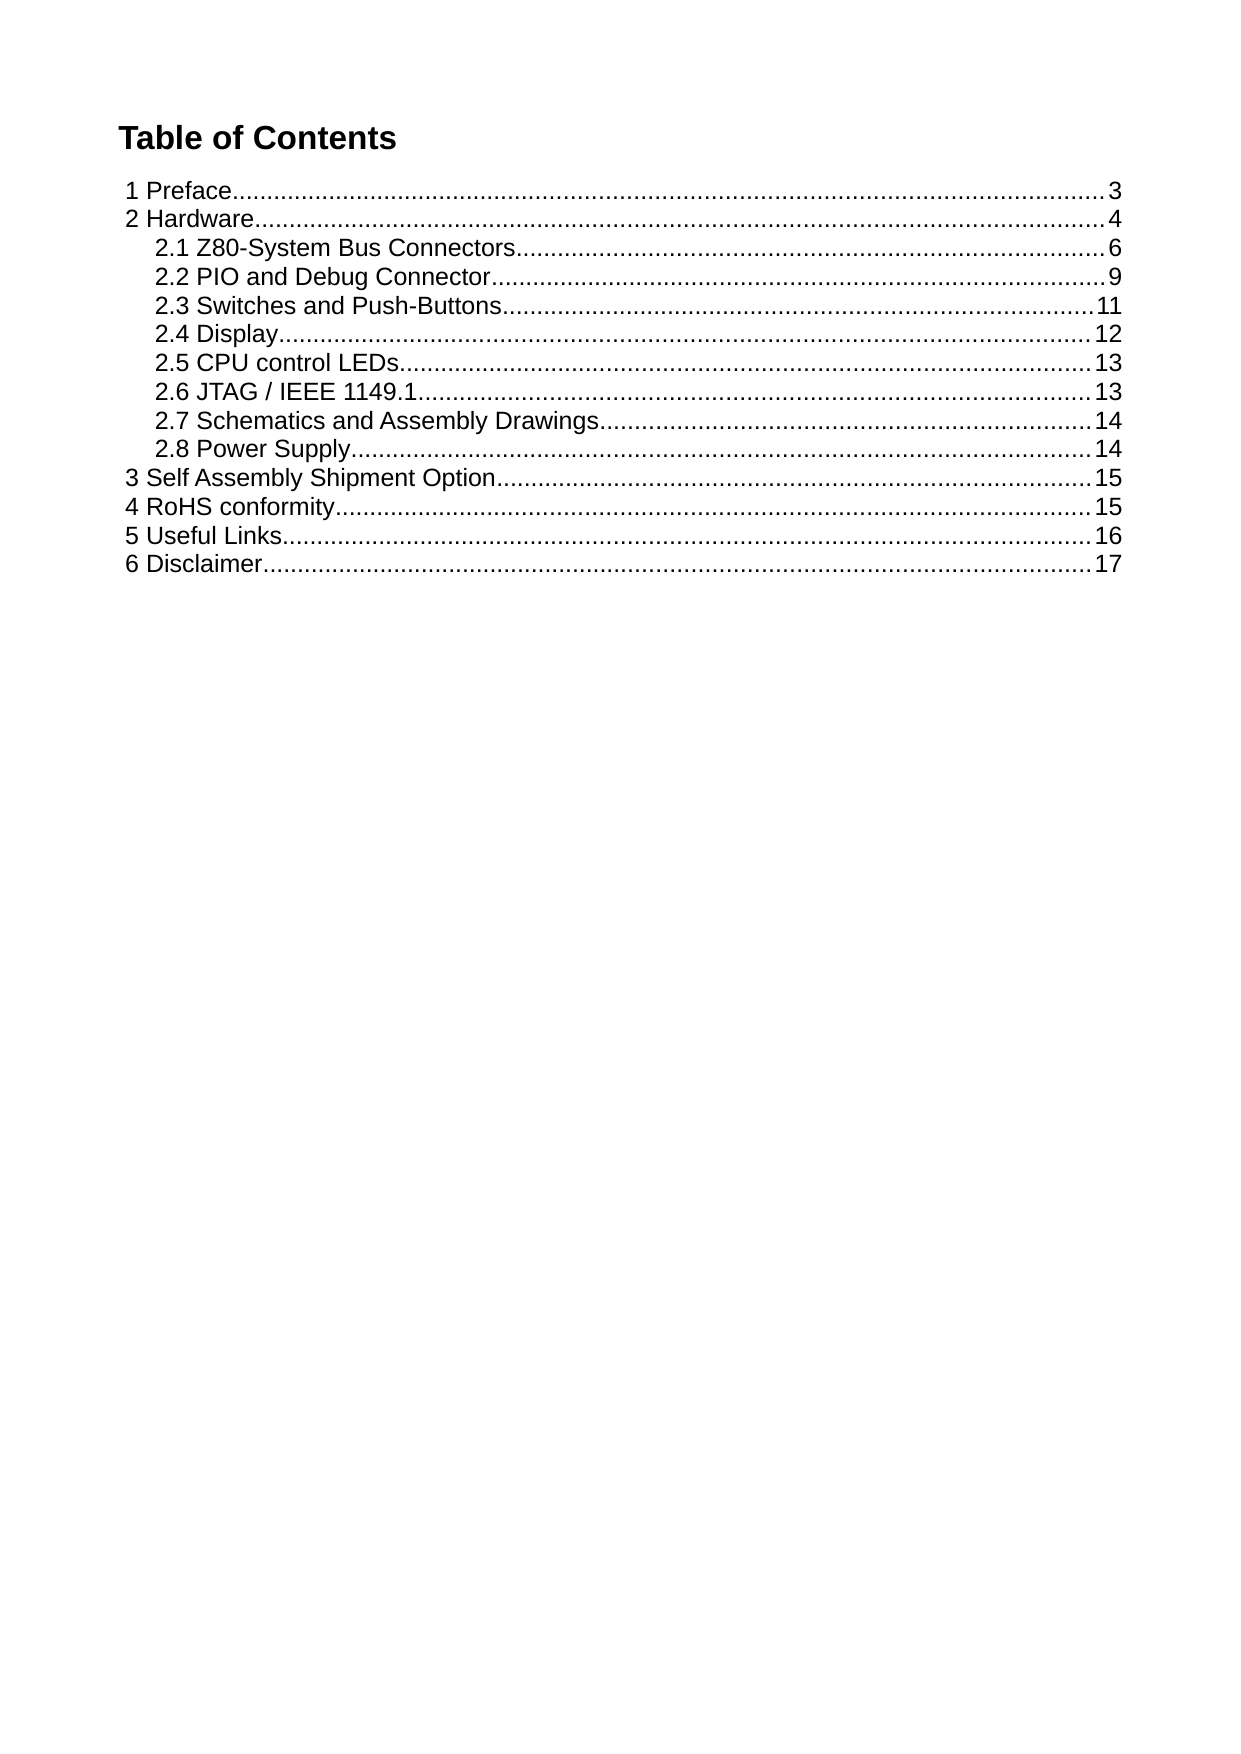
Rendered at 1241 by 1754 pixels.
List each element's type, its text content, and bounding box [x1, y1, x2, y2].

subtitle Table of Contents [118, 118, 1122, 157]
text 2.2 PIO and Debug Connector 9 [148, 262, 1122, 291]
text 2.6 JTAG / IEEE 1149.1 13 [148, 377, 1122, 406]
text 2.8 Power Supply 14 [148, 434, 1122, 463]
text 2.4 Display 12 [148, 319, 1122, 348]
text 5 Useful Links 16 [118, 521, 1122, 549]
text 2 Hardware 4 [118, 204, 1122, 233]
text 2.3 Switches and Push-Buttons 11 [148, 291, 1122, 319]
text 2.5 CPU control LEDs 13 [148, 348, 1122, 377]
text 2.7 Schematics and Assembly Drawings 14 [148, 406, 1122, 434]
text 1 Preface 3 [118, 176, 1122, 204]
text 2.1 Z80-System Bus Connectors 6 [148, 233, 1122, 262]
text 3 Self Assembly Shipment Option 15 [118, 463, 1122, 492]
text 4 RoHS conformity 15 [118, 492, 1122, 521]
text 6 Disclaimer 17 [118, 549, 1122, 578]
